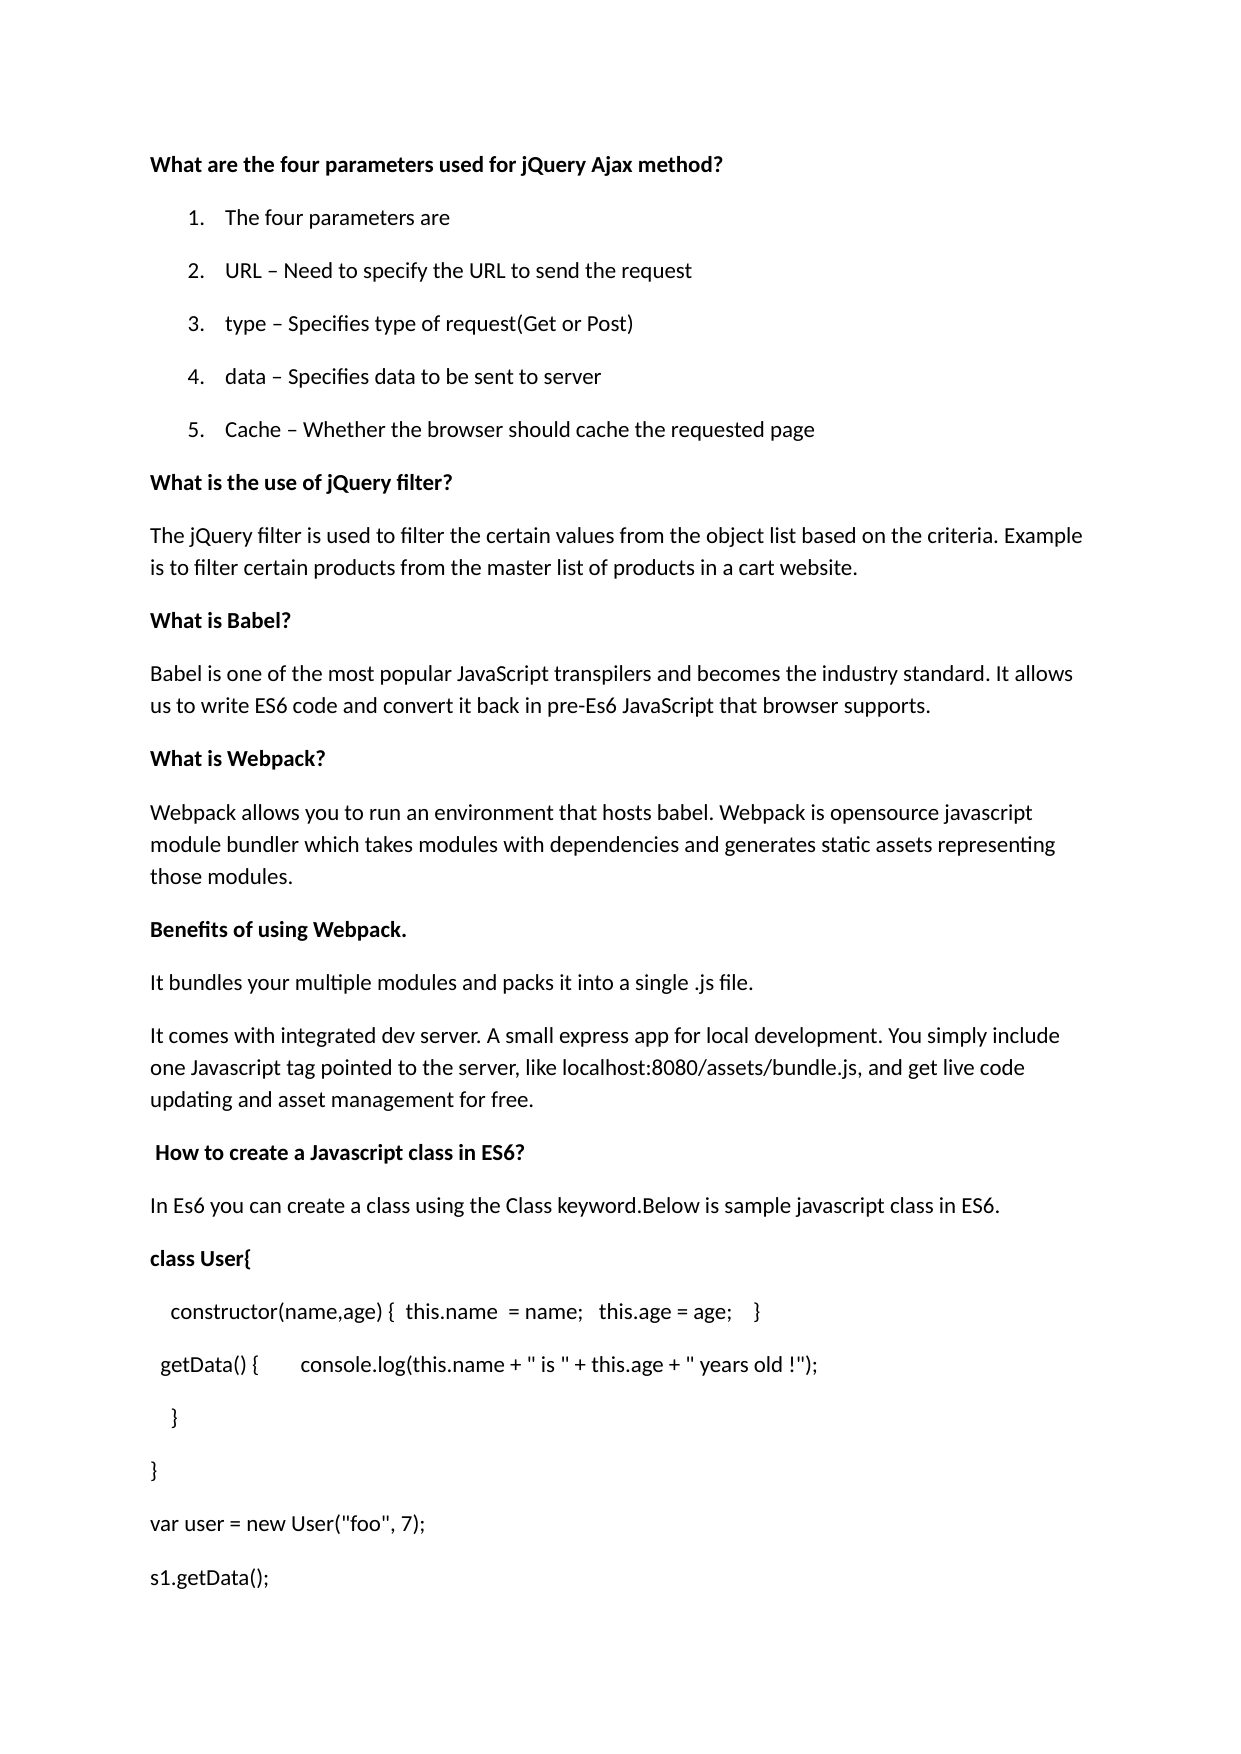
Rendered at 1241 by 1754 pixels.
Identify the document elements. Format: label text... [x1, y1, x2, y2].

list data – Specifies data to be sent to server [187, 362, 1090, 390]
list URL – Need to specify the URL to send the request [187, 256, 1090, 284]
text How to create a Javascript class in ES6? [150, 1138, 1090, 1166]
text Babel is one of the most popular JavaScript transpilers and becomes the industry standard. It allows us to write ES6 code and convert it back in pre-Es6 JavaScript that browser supports. [150, 659, 1090, 719]
text var user = new User("foo", 7); [150, 1509, 1090, 1538]
text What is the use of jQuery filter? [150, 468, 1090, 496]
text The jQuery filter is used to filter the certain values from the object list based on the criteria. Example is to filter certain products from the master list of products in a cart website. [150, 521, 1090, 581]
list The four parameters are [187, 203, 1090, 231]
text What is Webpack? [150, 744, 1090, 773]
text Webpack allows you to run an environment that hosts babel. Webpack is opensource javascript module bundler which takes modules with dependencies and generates static assets representing those modules. [150, 798, 1090, 890]
text s1.getData(); [150, 1563, 1090, 1591]
text } [150, 1457, 1090, 1484]
text Benefits of using Webpack. [150, 915, 1090, 943]
text } [150, 1403, 1090, 1432]
text getData() { console.log(this.name + " is " + this.age + " years old !"); [150, 1351, 1090, 1378]
text It bundles your multiple modules and packs it into a single .js file. [150, 968, 1090, 996]
text constructor(name,age) { this.name = name; this.age = age; } [150, 1297, 1090, 1326]
list Cache – Whether the browser should cache the requested page [187, 415, 1090, 443]
list type – Specifies type of request(Get or Post) [187, 309, 1090, 337]
text What are the four parameters used for jQuery Ajax method? [150, 150, 1090, 178]
text In Es6 you can create a class using the Class keyword.Below is sample javascript class in ES6. [150, 1191, 1090, 1219]
text It comes with integrated dev server. A small express app for local development. You simply include one Javascript tag pointed to the server, like localhost:8080/assets/bundle.js, and get live code updating and asset management for free. [150, 1021, 1090, 1113]
text What is Babel? [150, 606, 1090, 634]
text class User{ [150, 1244, 1090, 1272]
